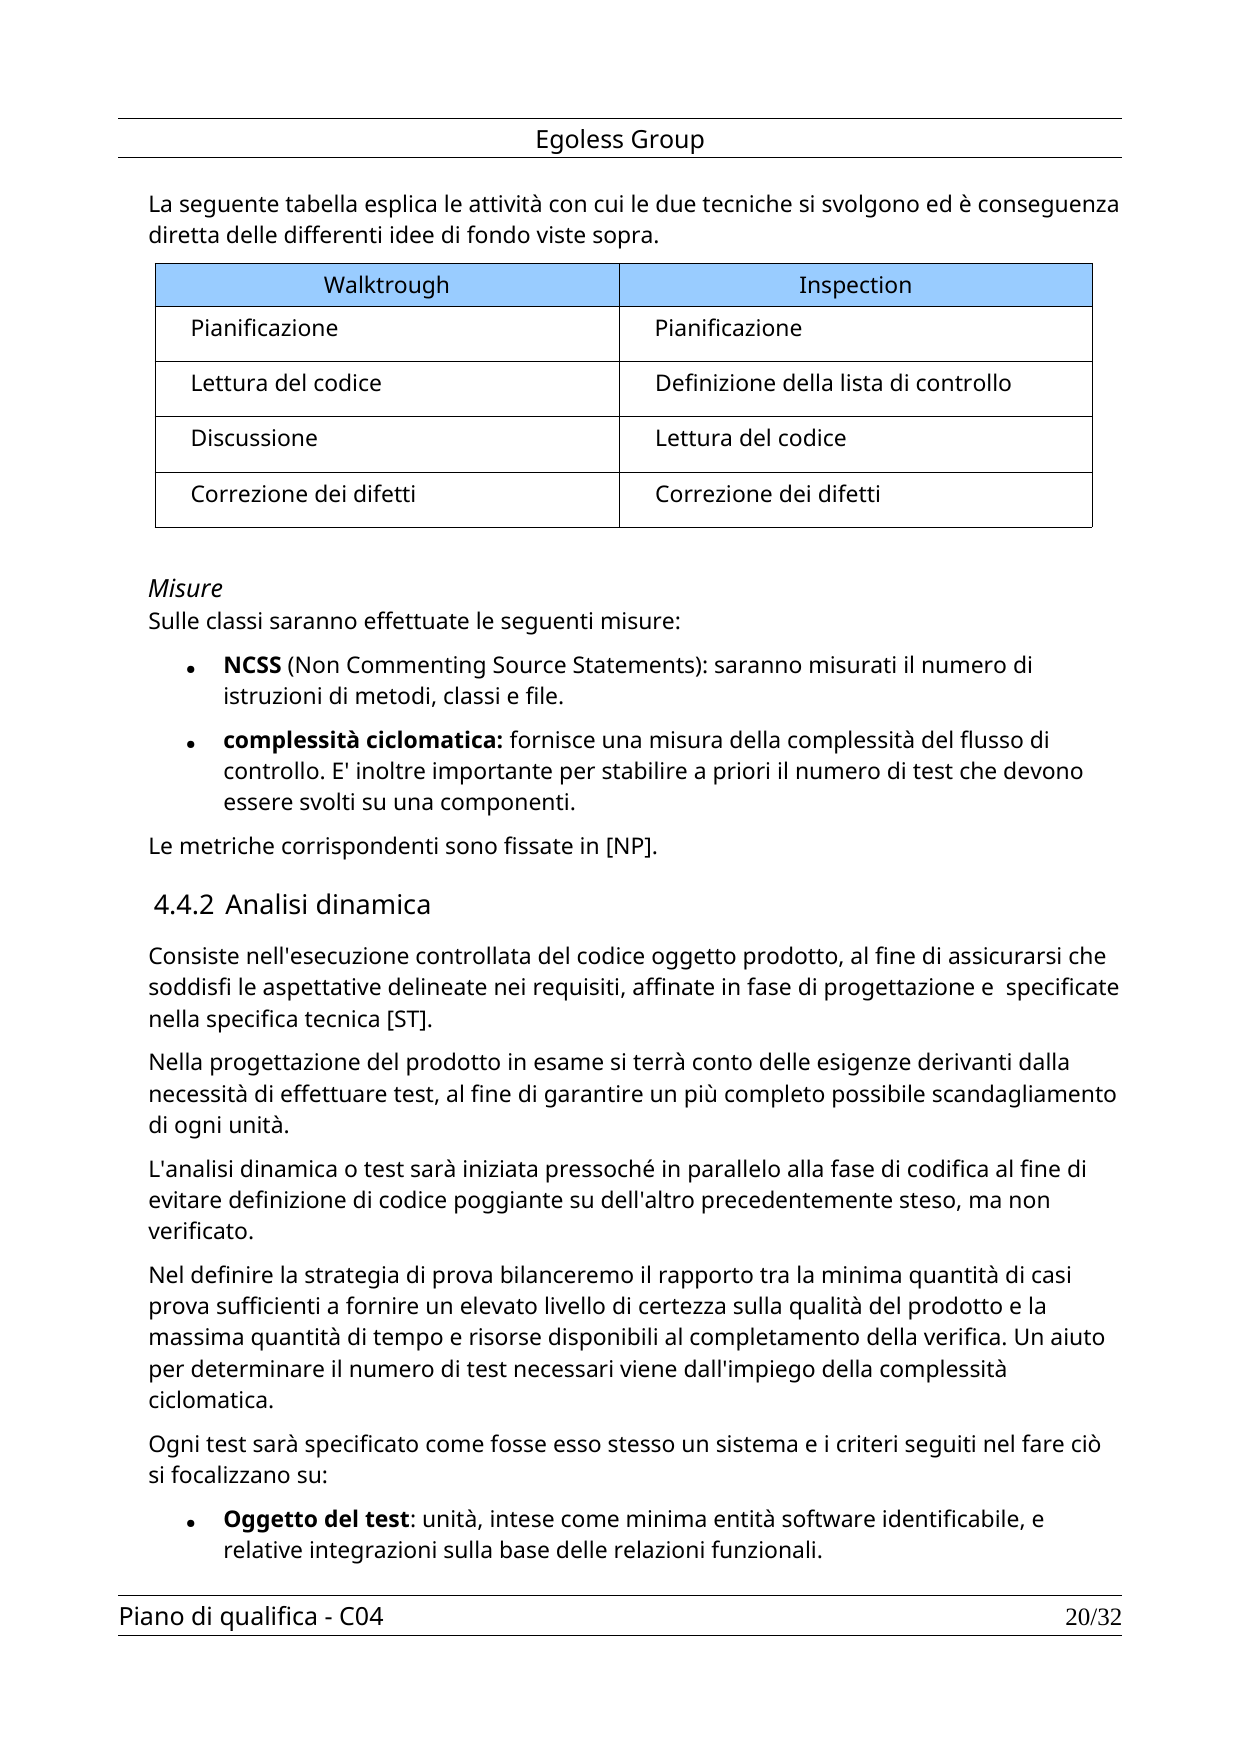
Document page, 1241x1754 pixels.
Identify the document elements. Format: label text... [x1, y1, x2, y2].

table_cell Discussione [156, 417, 619, 472]
text Ogni test sarà specificato come fosse esso stesso un sistema e i criteri seguiti nel fare ciò si focalizzano su: [148, 1427, 1122, 1490]
table_cell Pianificazione [156, 307, 619, 361]
text Nella progettazione del prodotto in esame si terrà conto delle esigenze derivanti dalla necessità di effettuare test, al fine di garantire un più completo possibile scandagliamento di ogni unità. [148, 1046, 1122, 1140]
table_cell Correzione dei difetti [156, 473, 619, 527]
table_cell Definizione della lista di controllo [620, 362, 1092, 416]
text Sulle classi saranno effettuate le seguenti misure: [148, 605, 1122, 636]
text Nel definire la strategia di prova bilanceremo il rapporto tra la minima quantità di casi prova sufficienti a fornire un elevato livello di certezza sulla qualità del prodotto e la massima quantità di tempo e risorse disponibili al completamento della verifica. Un aiuto per determinare il numero di test necessari viene dall'impiego della complessità ciclomatica. [148, 1259, 1122, 1415]
table_header Inspection [620, 264, 1092, 306]
text La seguente tabella esplica le attività con cui le due tecniche si svolgono ed è conseguenza diretta delle differenti idee di fondo viste sopra. [148, 188, 1122, 250]
table_cell Lettura del codice [156, 362, 619, 416]
table_cell Lettura del codice [620, 417, 1092, 472]
table_header Walktrough [156, 264, 619, 306]
table_cell Correzione dei difetti [620, 473, 1092, 527]
list complessità ciclomatica: fornisce una misura della complessità del flusso di controllo. E' inoltre importante per stabilire a priori il numero di test che devono essere svolti su una componenti. [186, 724, 1122, 817]
text Misure [148, 571, 1122, 605]
list Oggetto del test: unità, intese come minima entità software identificabile, e relative integrazioni sulla base delle relazioni funzionali. [186, 1502, 1122, 1565]
list NCSS (Non Commenting Source Statements): saranno misurati il numero di istruzioni di metodi, classi e file. [186, 649, 1122, 711]
table_cell Pianificazione [620, 307, 1092, 361]
subtitle Analisi dinamica [153, 885, 1122, 922]
text Consiste nell'esecuzione controllata del codice oggetto prodotto, al fine di assicurarsi che soddisfi le aspettative delineate nei requisiti, affinate in fase di progettazione e specificate nella specifica tecnica [ST]. [148, 940, 1122, 1034]
text Le metriche corrispondenti sono fissate in [NP]. [148, 830, 1122, 861]
text L'analisi dinamica o test sarà iniziata pressoché in parallelo alla fase di codifica al fine di evitare definizione di codice poggiante su dell'altro precedentemente steso, ma non verificato. [148, 1152, 1122, 1246]
